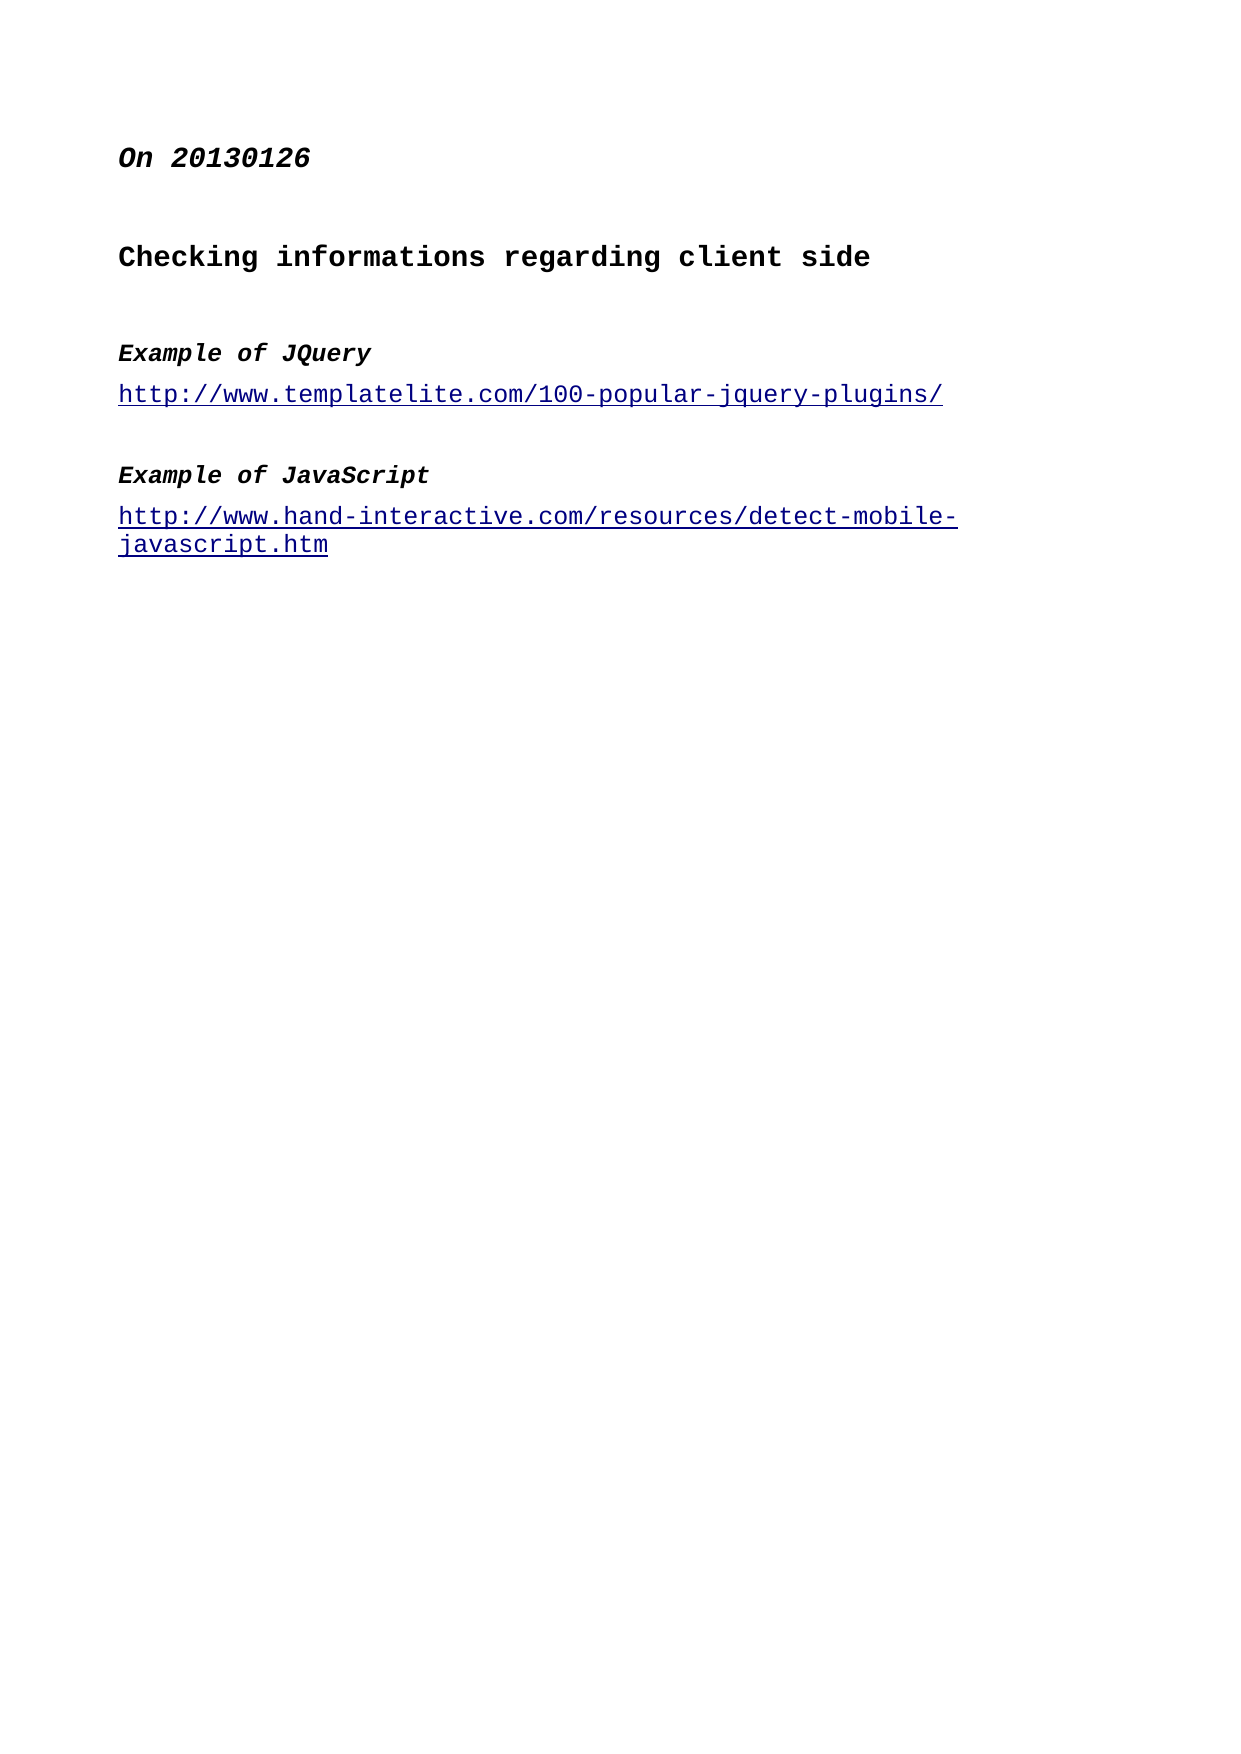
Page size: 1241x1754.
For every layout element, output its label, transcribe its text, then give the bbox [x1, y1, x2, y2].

subtitle Checking informations regarding client side [118, 242, 1122, 275]
subtitle Example of JQuery [118, 341, 1122, 369]
subtitle Example of JavaScript [118, 463, 1122, 491]
subtitle On 20130126 [118, 143, 1122, 176]
text http://www.hand-interactive.com/resources/detect-mobile-javascript.htm [118, 504, 1122, 560]
text http://www.templatelite.com/100-popular-jquery-plugins/ [118, 381, 1122, 410]
